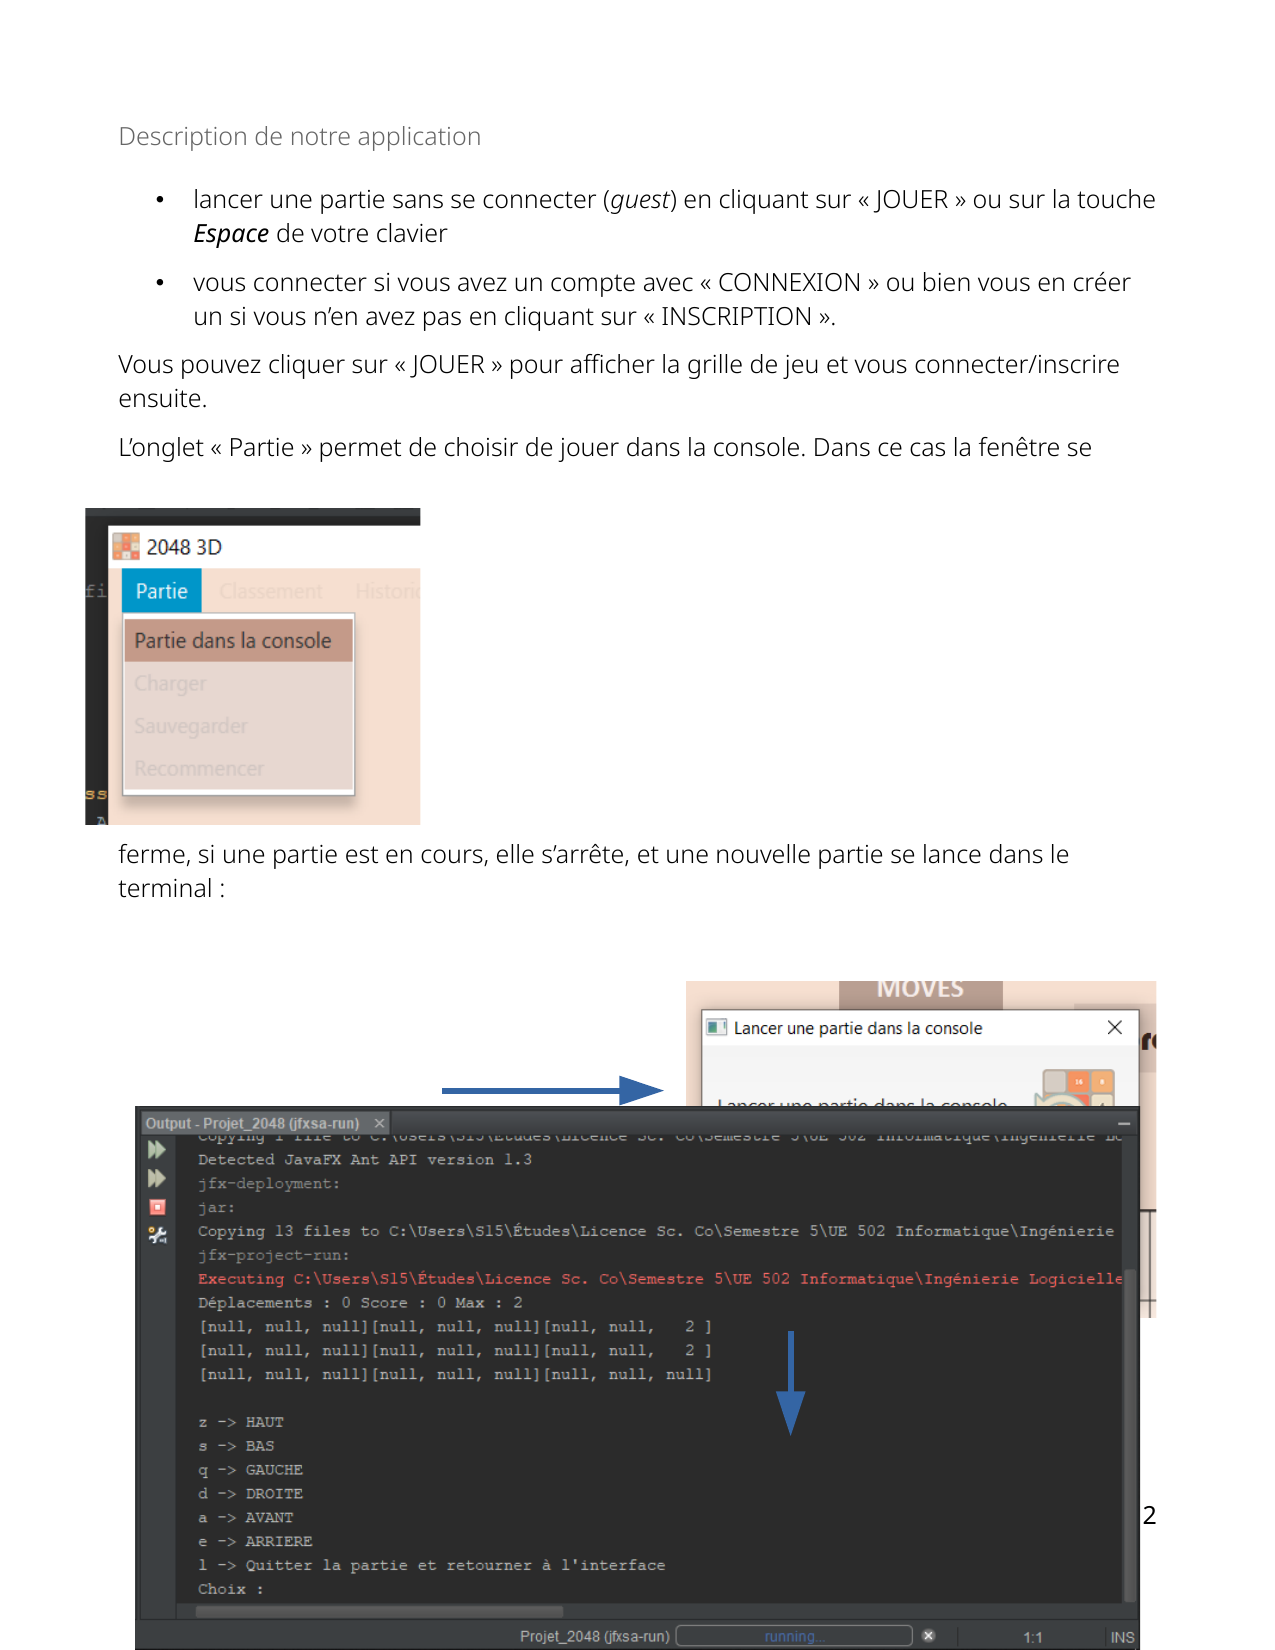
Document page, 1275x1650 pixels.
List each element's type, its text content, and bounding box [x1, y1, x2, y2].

list lancer une partie sans se connecter (guest) en cliquant sur « JOUER » ou sur la touche Espace de votre clavier [156, 182, 1157, 250]
text L’onglet « Partie » permet de choisir de jouer dans la console. Dans ce cas la fenêtre se ferme, si une partie est en cours, elle s’arrête, et une nouvelle partie se lance dans le terminal : [118, 430, 1157, 904]
picture [85, 508, 421, 825]
picture [135, 981, 1157, 1650]
text Vous pouvez cliquer sur « JOUER » pour afficher la grille de jeu et vous connecter/inscrire ensuite. [118, 347, 1157, 415]
list vous connecter si vous avez un compte avec « CONNEXION » ou bien vous en créer un si vous n’en avez pas en cliquant sur « INSCRIPTION ». [156, 264, 1157, 332]
